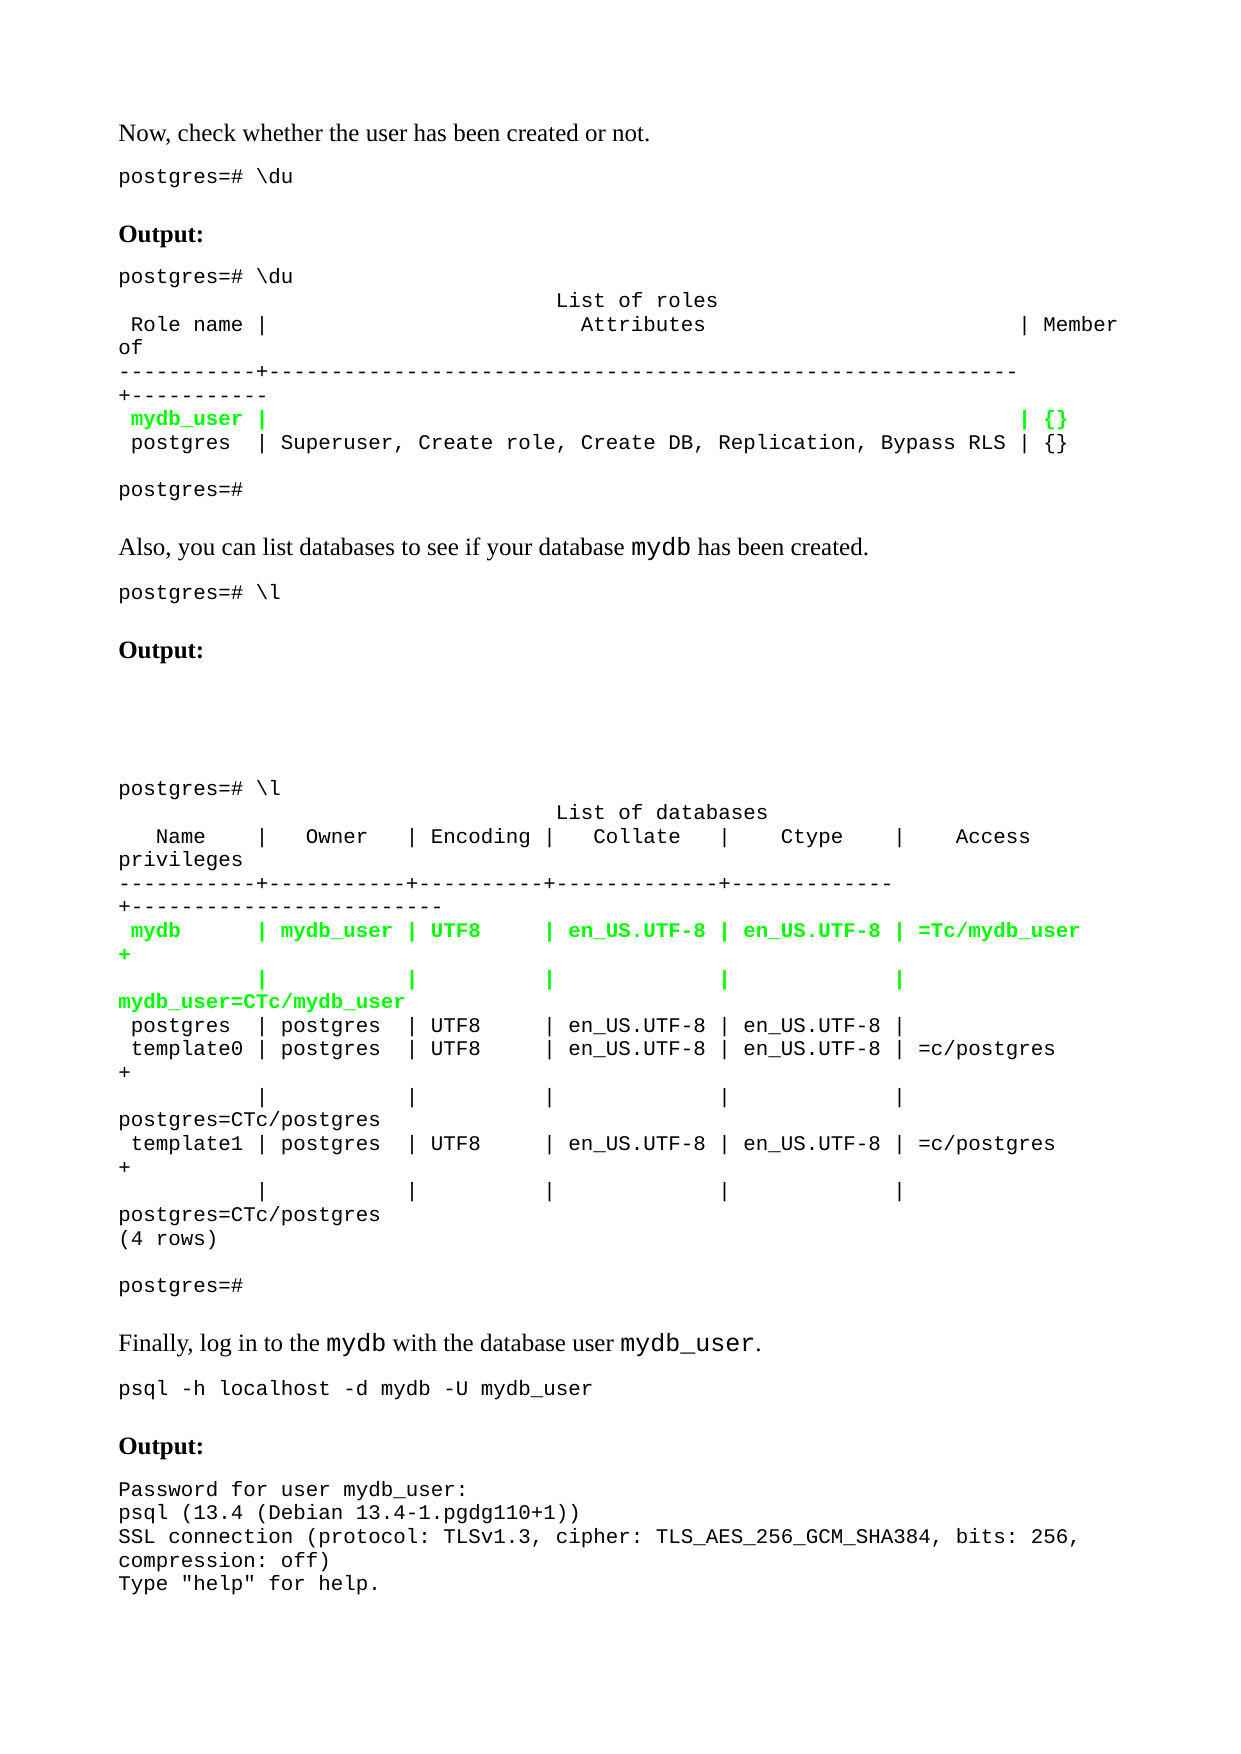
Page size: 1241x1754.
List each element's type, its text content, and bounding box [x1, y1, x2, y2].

text postgres=# \l [118, 582, 1122, 606]
text -----------+-----------+----------+-------------+-------------+------------------------- [118, 873, 1122, 920]
text Output: [118, 636, 1122, 664]
text Also, you can list databases to see if your database mydb has been created. [118, 532, 1122, 563]
text template1 | postgres | UTF8 | en_US.UTF-8 | en_US.UTF-8 | =c/postgres + [118, 1133, 1122, 1180]
text List of databases [118, 802, 1122, 826]
text postgres=# \du [118, 166, 1122, 189]
text Type "help" for help. [118, 1573, 1122, 1597]
text Password for user mydb_user: [118, 1479, 1122, 1502]
text postgres | postgres | UTF8 | en_US.UTF-8 | en_US.UTF-8 | [118, 1015, 1122, 1038]
text | | | | | postgres=CTc/postgres [118, 1086, 1122, 1133]
text psql (13.4 (Debian 13.4-1.pgdg110+1)) [118, 1502, 1122, 1526]
text postgres | Superuser, Create role, Create DB, Replication, Bypass RLS | {} [118, 432, 1122, 456]
text Role name | Attributes | Member of [118, 314, 1122, 361]
text postgres=# \du [118, 266, 1122, 290]
text | | | | | postgres=CTc/postgres [118, 1180, 1122, 1228]
text template0 | postgres | UTF8 | en_US.UTF-8 | en_US.UTF-8 | =c/postgres + [118, 1038, 1122, 1086]
text postgres=# [118, 1275, 1122, 1298]
text -----------+------------------------------------------------------------+----------- [118, 361, 1122, 408]
text postgres=# \l [118, 778, 1122, 802]
text Name | Owner | Encoding | Collate | Ctype | Access privileges [118, 826, 1122, 873]
text List of roles [118, 290, 1122, 314]
text Output: [118, 219, 1122, 248]
text Finally, log in to the mydb with the database user mydb_user. [118, 1328, 1122, 1359]
text Output: [118, 1431, 1122, 1460]
text postgres=# [118, 479, 1122, 503]
text psql -h localhost -d mydb -U mydb_user [118, 1378, 1122, 1402]
text (4 rows) [118, 1228, 1122, 1251]
text SSL connection (protocol: TLSv1.3, cipher: TLS_AES_256_GCM_SHA384, bits: 256, compression: off) [118, 1526, 1122, 1573]
text | | | | | mydb_user=CTc/mydb_user [118, 967, 1122, 1015]
text mydb | mydb_user | UTF8 | en_US.UTF-8 | en_US.UTF-8 | =Tc/mydb_user + [118, 920, 1122, 967]
text mydb_user | | {} [118, 408, 1122, 432]
text Now, check whether the user has been created or not. [118, 118, 1122, 147]
